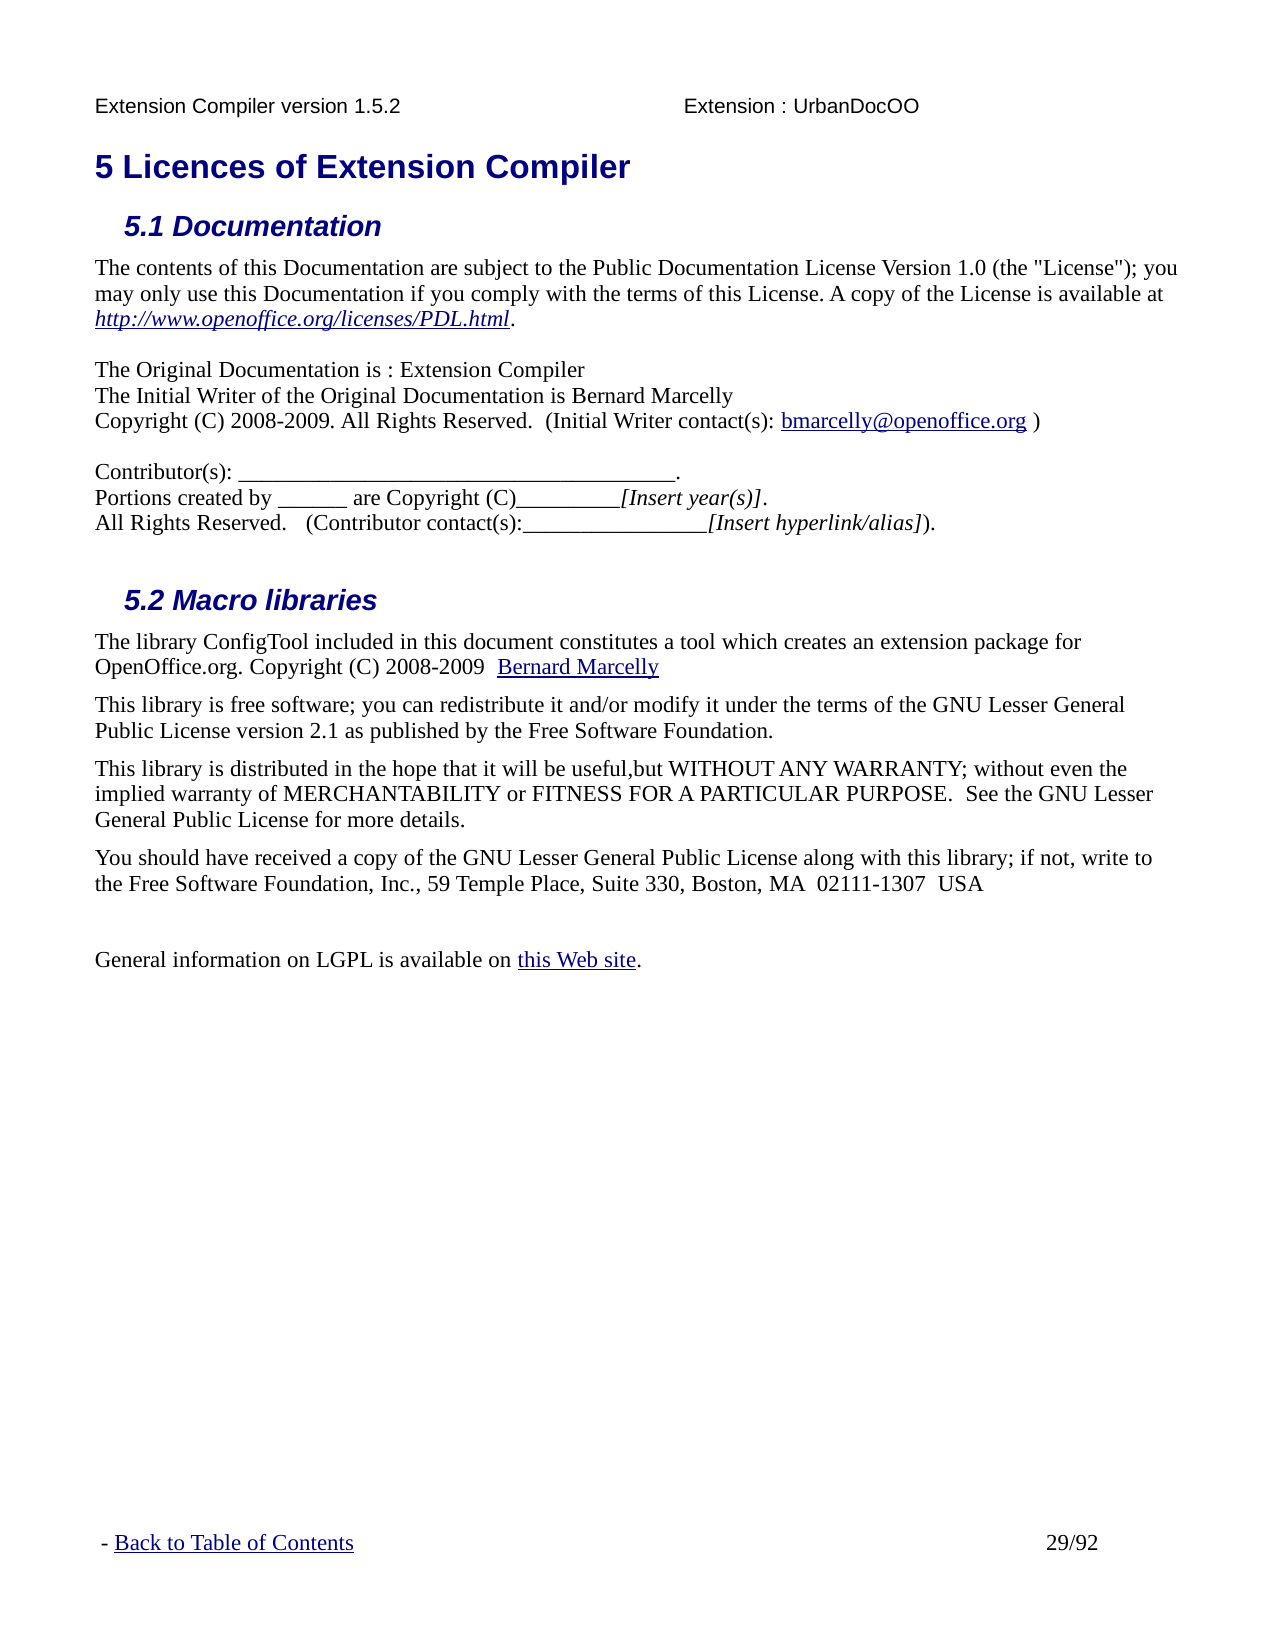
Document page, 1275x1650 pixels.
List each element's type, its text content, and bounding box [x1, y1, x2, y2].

subtitle Macro libraries [124, 584, 1181, 616]
text You should have received a copy of the GNU Lesser General Public License along with this library; if not, write to the Free Software Foundation, Inc., 59 Temple Place, Suite 330, Boston, MA 02111-1307 USA [94, 845, 1181, 896]
text The Initial Writer of the Original Documentation is Bernard Marcelly [94, 383, 1181, 408]
text The library ConfigTool included in this document constitutes a tool which creates an extension package for OpenOffice.org. Copyright (C) 2008-2009 Bernard Marcelly [94, 629, 1181, 680]
text Contributor(s): ______________________________________. [94, 459, 1181, 485]
text Copyright (C) 2008-2009. All Rights Reserved. (Initial Writer contact(s): bmarcelly@openoffice.org ) [94, 408, 1181, 434]
text This library is free software; you can redistribute it and/or modify it under the terms of the GNU Lesser General Public License version 2.1 as published by the Free Software Foundation. [94, 692, 1181, 743]
text The Original Documentation is : Extension Compiler [94, 357, 1181, 383]
text Portions created by ______ are Copyright (C)_________[Insert year(s)]. [94, 485, 1181, 510]
text This library is distributed in the hope that it will be useful,but WITHOUT ANY WARRANTY; without even the implied warranty of MERCHANTABILITY or FITNESS FOR A PARTICULAR PURPOSE. See the GNU Lesser General Public License for more details. [94, 756, 1181, 832]
text The contents of this Documentation are subject to the Public Documentation License Version 1.0 (the "License"); you may only use this Documentation if you comply with the terms of this License. A copy of the License is available at http://www.openoffice.org/licenses/PDL.html. [94, 255, 1181, 332]
subtitle Licences of Extension Compiler [94, 147, 1181, 185]
text General information on LGPL is available on this Web site. [94, 946, 1181, 972]
text All Rights Reserved. (Contributor contact(s):________________[Insert hyperlink/alias]). [94, 510, 1181, 536]
subtitle Documentation [124, 210, 1181, 242]
